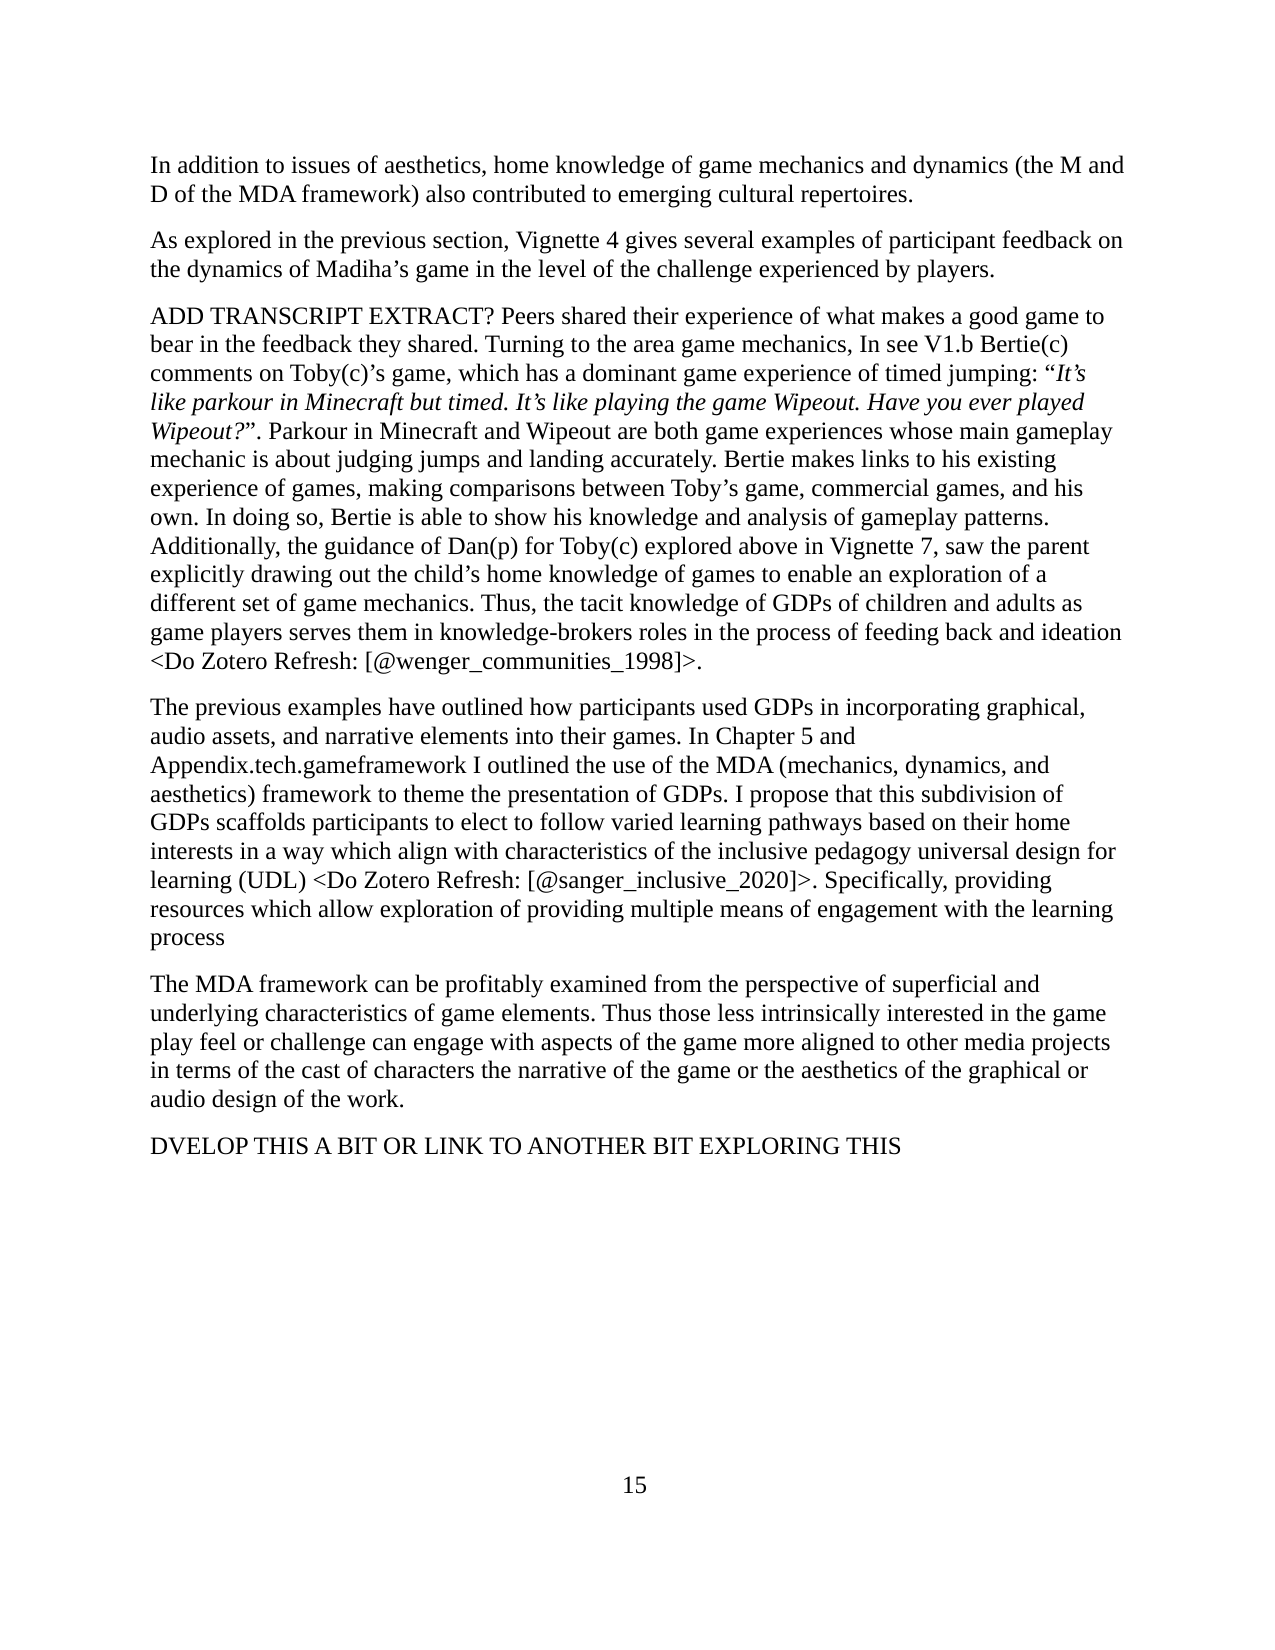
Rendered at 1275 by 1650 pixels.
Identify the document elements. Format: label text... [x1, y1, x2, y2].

text In addition to issues of aesthetics, home knowledge of game mechanics and dynamics (the M and D of the MDA framework) also contributed to emerging cultural repertoires. [150, 150, 1125, 207]
text ADD TRANSCRIPT EXTRACT? Peers shared their experience of what makes a good game to bear in the feedback they shared. Turning to the area game mechanics, In see V1.b Bertie(c) comments on Toby(c)’s game, which has a dominant game experience of timed jumping: “It’s like parkour in Minecraft but timed. It’s like playing the game Wipeout. Have you ever played Wipeout?”. Parkour in Minecraft and Wipeout are both game experiences whose main gameplay mechanic is about judging jumps and landing accurately. Bertie makes links to his existing experience of games, making comparisons between Toby’s game, commercial games, and his own. In doing so, Bertie is able to show his knowledge and analysis of gameplay patterns. Additionally, the guidance of Dan(p) for Toby(c) explored above in Vignette 7, saw the parent explicitly drawing out the child’s home knowledge of games to enable an exploration of a different set of game mechanics. Thus, the tacit knowledge of GDPs of children and adults as game players serves them in knowledge-brokers roles in the process of feeding back and ideation <Do Zotero Refresh: [@wenger_communities_1998]>. [150, 301, 1125, 674]
text As explored in the previous section, Vignette 4 gives several examples of participant feedback on the dynamics of Madiha’s game in the level of the challenge experienced by players. [150, 225, 1125, 283]
text The previous examples have outlined how participants used GDPs in incorporating graphical, audio assets, and narrative elements into their games. In Chapter 5 and Appendix.tech.gameframework I outlined the use of the MDA (mechanics, dynamics, and aesthetics) framework to theme the presentation of GDPs. I propose that this subdivision of GDPs scaffolds participants to elect to follow varied learning pathways based on their home interests in a way which align with characteristics of the inclusive pedagogy universal design for learning (UDL) <Do Zotero Refresh: [@sanger_inclusive_2020]>. Specifically, providing resources which allow exploration of providing multiple means of engagement with the learning process [150, 692, 1125, 951]
text The MDA framework can be profitably examined from the perspective of superficial and underlying characteristics of game elements. Thus those less intrinsically interested in the game play feel or challenge can engage with aspects of the game more aligned to other media projects in terms of the cast of characters the narrative of the game or the aesthetics of the graphical or audio design of the work. [150, 969, 1125, 1113]
text DVELOP THIS A BIT OR LINK TO ANOTHER BIT EXPLORING THIS [150, 1131, 1125, 1159]
